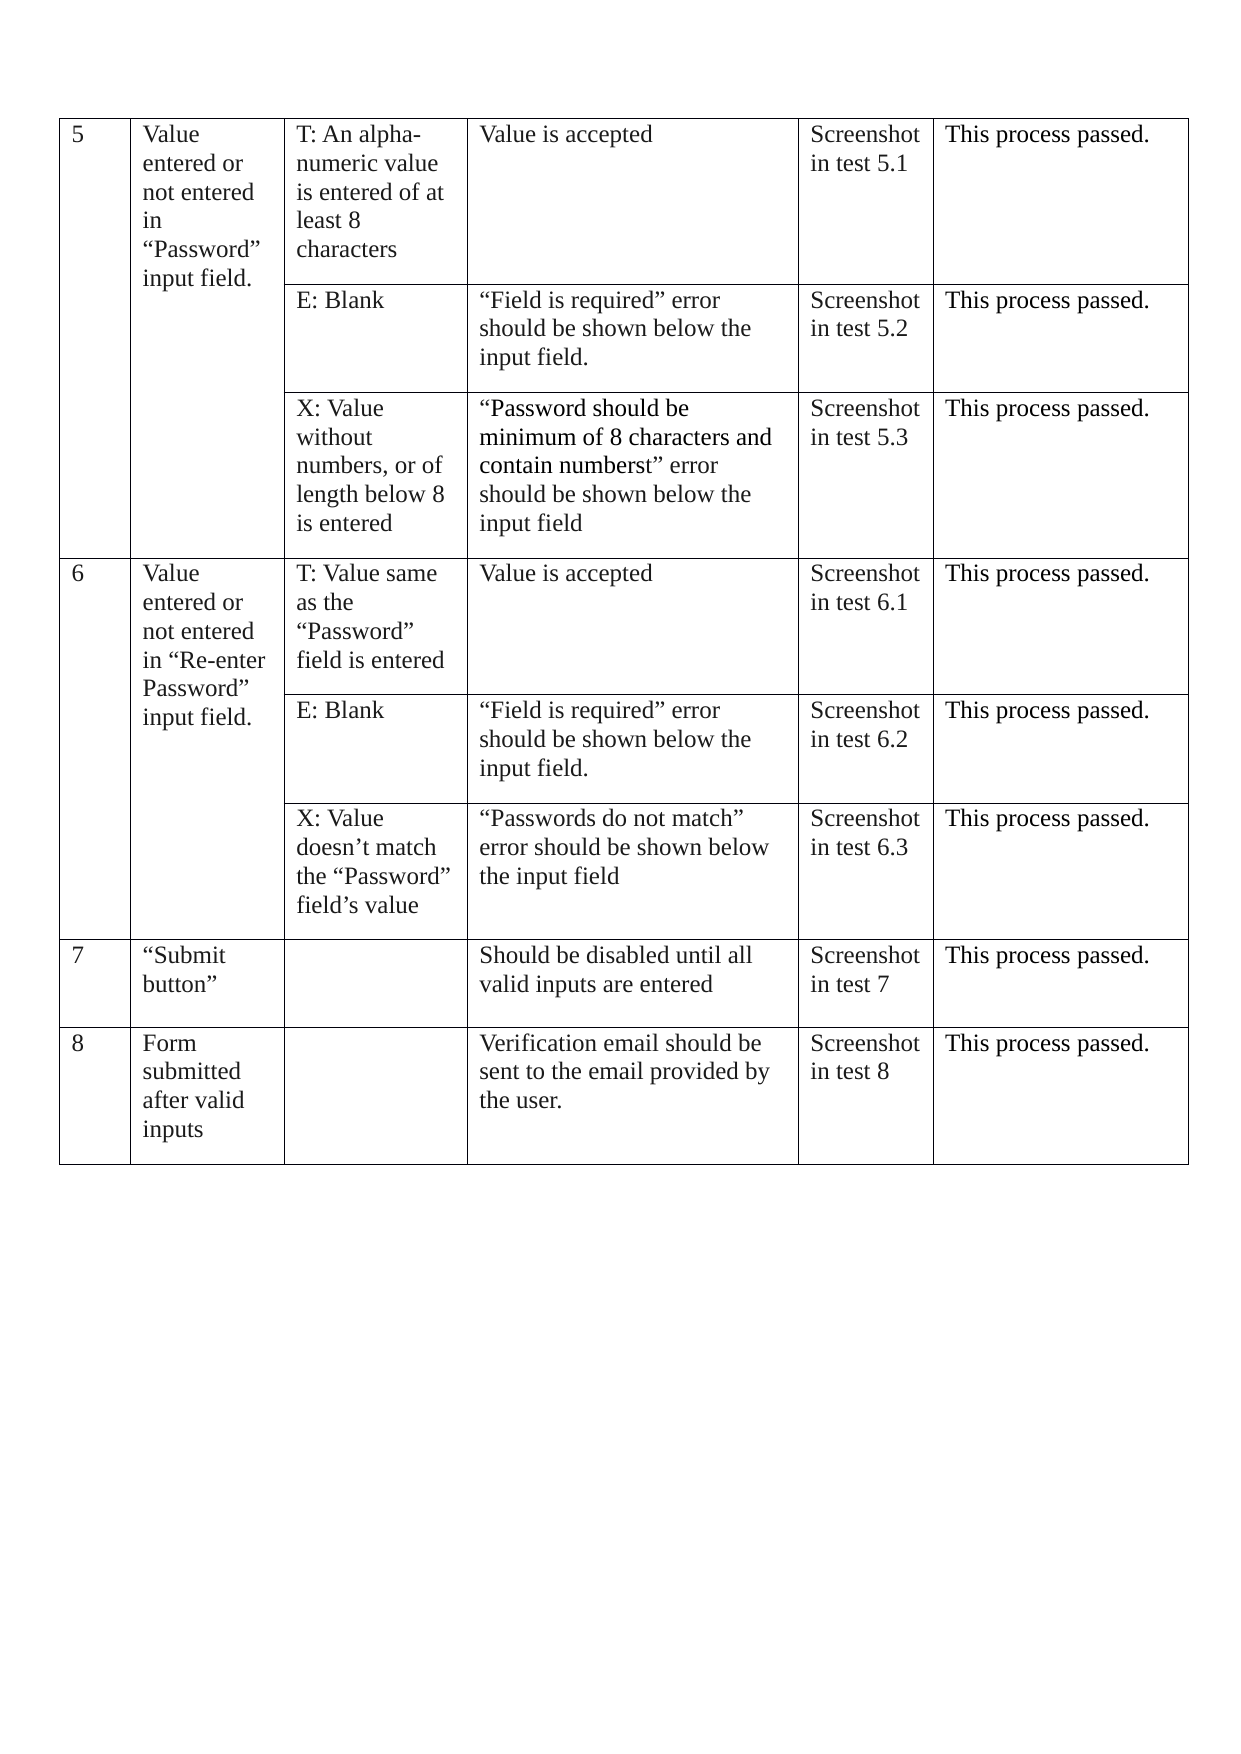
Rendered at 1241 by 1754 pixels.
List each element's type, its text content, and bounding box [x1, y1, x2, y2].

table_cell Screenshot in test 6.1 [799, 559, 933, 694]
table_cell E: Blank [285, 285, 467, 392]
table_cell “Submit button” [131, 940, 284, 1027]
table_cell This process passed. [934, 393, 1188, 557]
table_cell Value entered or not entered in “Password” input field. [131, 119, 284, 557]
table_cell Value is accepted [468, 559, 798, 694]
table_cell Verification email should be sent to the email provided by the user. [468, 1028, 798, 1163]
table_cell This process passed. [934, 285, 1188, 392]
table_cell E: Blank [285, 695, 467, 802]
table_cell 7 [60, 940, 130, 1027]
table_cell “Field is required” error should be shown below the input field. [468, 285, 798, 392]
table_cell 8 [60, 1028, 130, 1163]
table_cell This process passed. [934, 1028, 1188, 1163]
table_cell This process passed. [934, 695, 1188, 802]
table_cell T: Value same as the “Password” field is entered [285, 559, 467, 694]
table_cell X: Value without numbers, or of length below 8 is entered [285, 393, 467, 557]
table_cell T: An alpha-numeric value is entered of at least 8 characters [285, 119, 467, 284]
table_cell Screenshot in test 5.3 [799, 393, 933, 557]
table_cell This process passed. [934, 119, 1188, 284]
table_cell “Password should be minimum of 8 characters and contain numberst” error should be shown below the input field [468, 393, 798, 557]
table_cell Should be disabled until all valid inputs are entered [468, 940, 798, 1027]
table_cell This process passed. [934, 940, 1188, 1027]
table_cell “Field is required” error should be shown below the input field. [468, 695, 798, 802]
table_cell This process passed. [934, 559, 1188, 694]
table_cell [285, 1028, 467, 1163]
table_cell [285, 940, 467, 1027]
table_cell Form submitted after valid inputs [131, 1028, 284, 1163]
table_cell Screenshot in test 6.3 [799, 804, 933, 939]
table_cell “Passwords do not match” error should be shown below the input field [468, 804, 798, 939]
table_cell Screenshot in test 5.2 [799, 285, 933, 392]
table_cell Value entered or not entered in “Re-enter Password” input field. [131, 559, 284, 939]
table_cell Value is accepted [468, 119, 798, 284]
table_cell Screenshot in test 7 [799, 940, 933, 1027]
table_cell 5 [60, 119, 130, 557]
table_cell X: Value doesn’t match the “Password” field’s value [285, 804, 467, 939]
table_cell This process passed. [934, 804, 1188, 939]
table_cell Screenshot in test 5.1 [799, 119, 933, 284]
table_cell Screenshot in test 8 [799, 1028, 933, 1163]
table_cell 6 [60, 559, 130, 939]
table_cell Screenshot in test 6.2 [799, 695, 933, 802]
